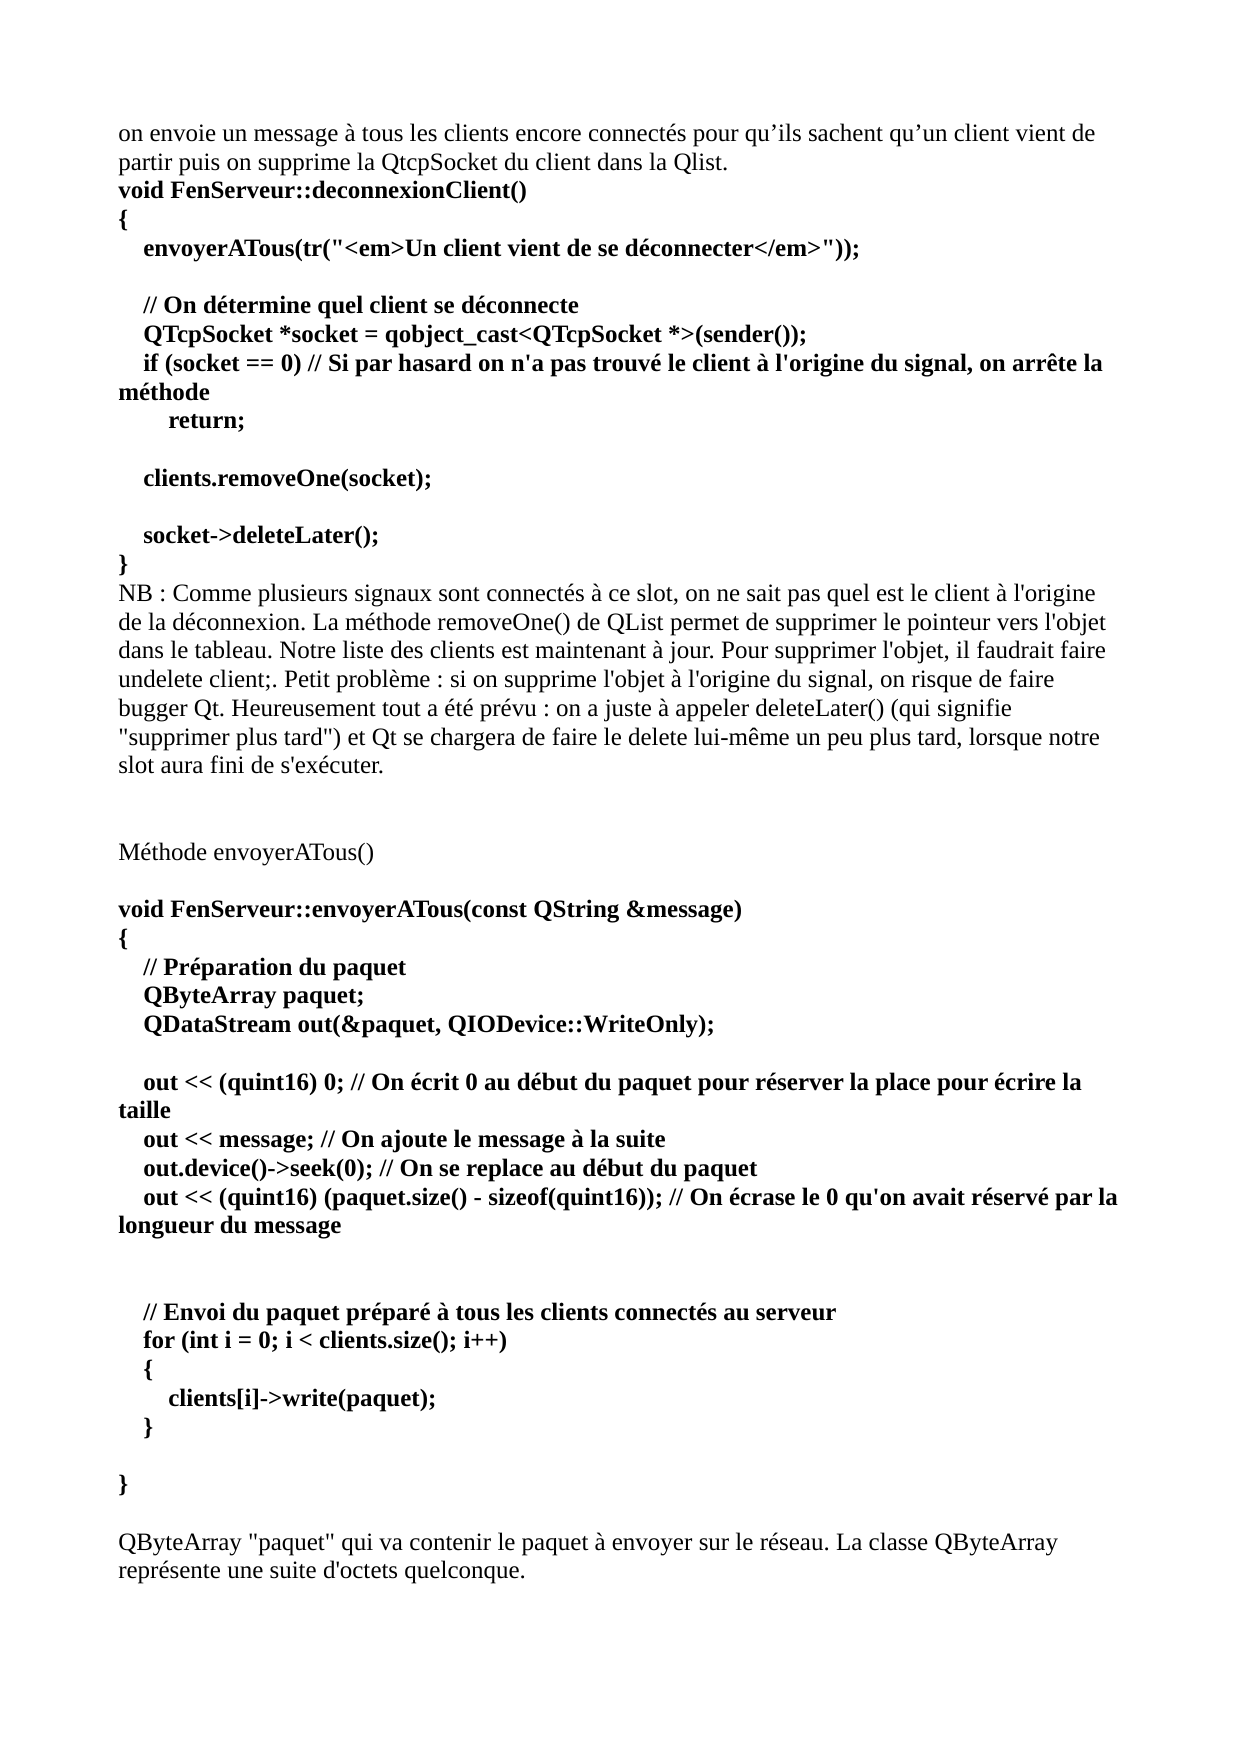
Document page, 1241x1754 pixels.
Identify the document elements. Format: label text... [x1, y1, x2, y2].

text // On détermine quel client se déconnecte [118, 291, 1122, 319]
text if (socket == 0) // Si par hasard on n'a pas trouvé le client à l'origine du signal, on arrête la méthode [118, 348, 1122, 406]
text Méthode envoyerATous() [118, 837, 1122, 866]
text clients.removeOne(socket); [118, 463, 1122, 492]
text out << (quint16) 0; // On écrit 0 au début du paquet pour réserver la place pour écrire la taille [118, 1067, 1122, 1124]
text QDataStream out(&paquet, QIODevice::WriteOnly); [118, 1009, 1122, 1038]
text clients[i]->write(paquet); [118, 1383, 1122, 1412]
text { [118, 1354, 1122, 1383]
text for (int i = 0; i < clients.size(); i++) [118, 1326, 1122, 1354]
text out << message; // On ajoute le message à la suite [118, 1124, 1122, 1153]
text envoyerATous(tr("<em>Un client vient de se déconnecter</em>")); [118, 233, 1122, 262]
text out << (quint16) (paquet.size() - sizeof(quint16)); // On écrase le 0 qu'on avait réservé par la longueur du message [118, 1182, 1122, 1239]
text { [118, 204, 1122, 233]
text NB : Comme plusieurs signaux sont connectés à ce slot, on ne sait pas quel est le client à l'origine de la déconnexion. La méthode removeOne() de QList permet de supprimer le pointeur vers l'objet dans le tableau. Notre liste des clients est maintenant à jour. Pour supprimer l'objet, il faudrait faire undelete client;. Petit problème : si on supprime l'objet à l'origine du signal, on risque de faire bugger Qt. Heureusement tout a été prévu : on a juste à appeler deleteLater() (qui signifie "supprimer plus tard") et Qt se chargera de faire le delete lui-même un peu plus tard, lorsque notre slot aura fini de s'exécuter. [118, 578, 1122, 779]
text // Préparation du paquet [118, 952, 1122, 981]
text } [118, 1469, 1122, 1498]
text QByteArray paquet; [118, 981, 1122, 1009]
text void FenServeur::deconnexionClient() [118, 176, 1122, 204]
text } [118, 549, 1122, 578]
text socket->deleteLater(); [118, 521, 1122, 549]
text // Envoi du paquet préparé à tous les clients connectés au serveur [118, 1297, 1122, 1326]
text void FenServeur::envoyerATous(const QString &message) [118, 894, 1122, 923]
text QByteArray "paquet" qui va contenir le paquet à envoyer sur le réseau. La classe QByteArray représente une suite d'octets quelconque. [118, 1527, 1122, 1584]
text out.device()->seek(0); // On se replace au début du paquet [118, 1153, 1122, 1182]
text QTcpSocket *socket = qobject_cast<QTcpSocket *>(sender()); [118, 319, 1122, 348]
text } [118, 1412, 1122, 1441]
text { [118, 923, 1122, 952]
text return; [118, 406, 1122, 434]
text on envoie un message à tous les clients encore connectés pour qu’ils sachent qu’un client vient de partir puis on supprime la QtcpSocket du client dans la Qlist. [118, 118, 1122, 176]
